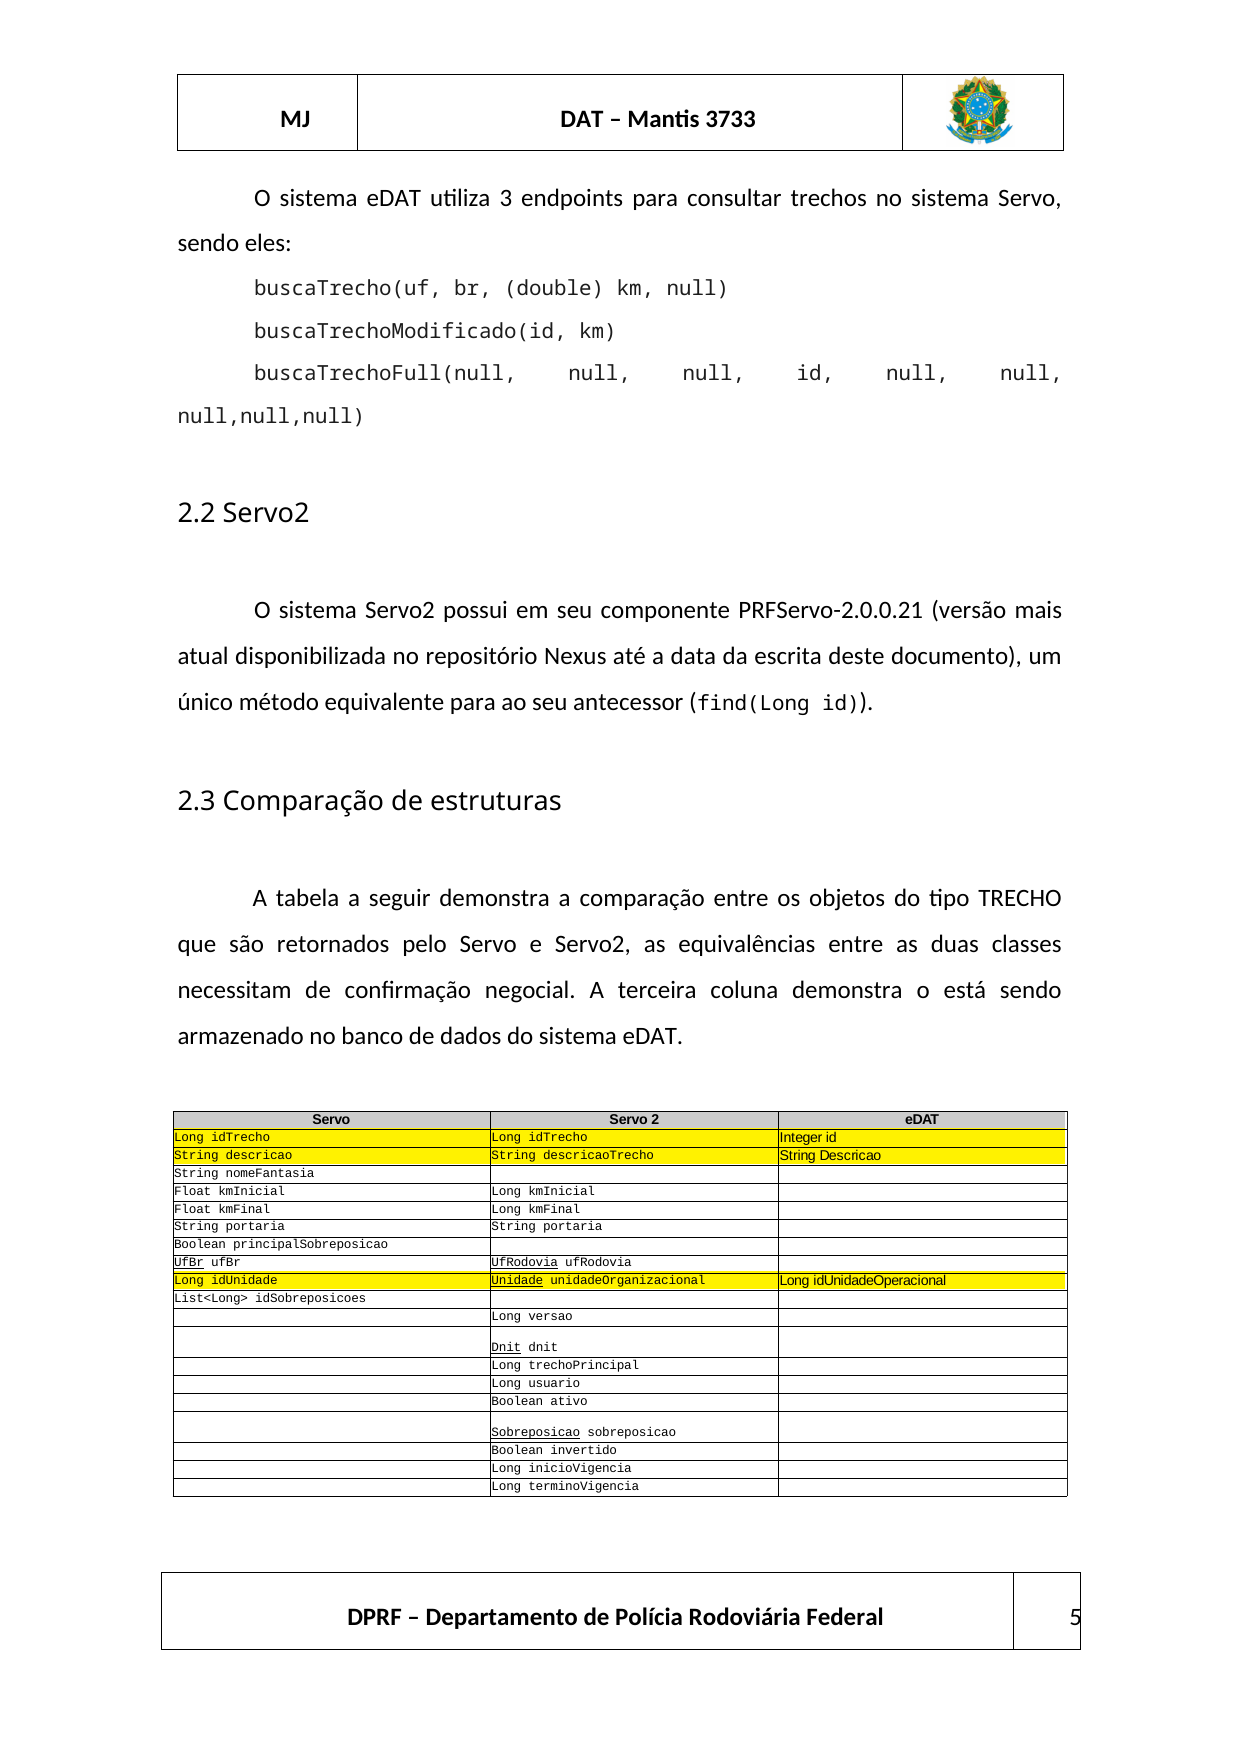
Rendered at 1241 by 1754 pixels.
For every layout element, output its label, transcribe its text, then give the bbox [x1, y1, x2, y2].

picture [944, 75, 1020, 149]
text A tabela a seguir demonstra a comparação entre os objetos do tipo TRECHO que são retornados pelo Servo e Servo2, as equivalências entre as duas classes necessitam de confirmação negocial. A terceira coluna demonstra o está sendo armazenado no banco de dados do sistema eDAT. [177, 959, 1063, 974]
subtitle 2.3 Comparação de estruturas [562, 782, 1063, 818]
text O sistema Servo2 possui em seu componente PRFServo-2.0.0.21 (versão mais atual disponibilizada no repositório Nexus até a data da escrita deste documento), um único método equivalente para ao seu antecessor (find(Long id)). [177, 594, 1063, 640]
subtitle 2.2 Servo2 [177, 493, 1063, 530]
text O sistema eDAT utiliza 3 endpoints para consultar trechos no sistema Servo, sendo eles: [177, 182, 1063, 258]
text buscaTrechoFull(null, null, null, id, null, null, null,null,null) [177, 358, 1063, 429]
text O sistema Servo2 possui em seu componente PRFServo-2.0.0.21 (versão mais atual disponibilizada no repositório Nexus até a data da escrita deste documento), um único método equivalente para ao seu antecessor (find(Long id)). [177, 671, 1063, 716]
text buscaTrechoModificado(id, km) [177, 316, 1063, 344]
text A tabela a seguir demonstra a comparação entre os objetos do tipo TRECHO que são retornados pelo Servo e Servo2, as equivalências entre as duas classes necessitam de confirmação negocial. A terceira coluna demonstra o está sendo armazenado no banco de dados do sistema eDAT. [177, 913, 1063, 928]
text buscaTrecho(uf, br, (double) km, null) [177, 273, 1063, 302]
text A tabela a seguir demonstra a comparação entre os objetos do tipo TRECHO que são retornados pelo Servo e Servo2, as equivalências entre as duas classes necessitam de confirmação negocial. A terceira coluna demonstra o está sendo armazenado no banco de dados do sistema eDAT. [177, 1004, 1063, 1050]
